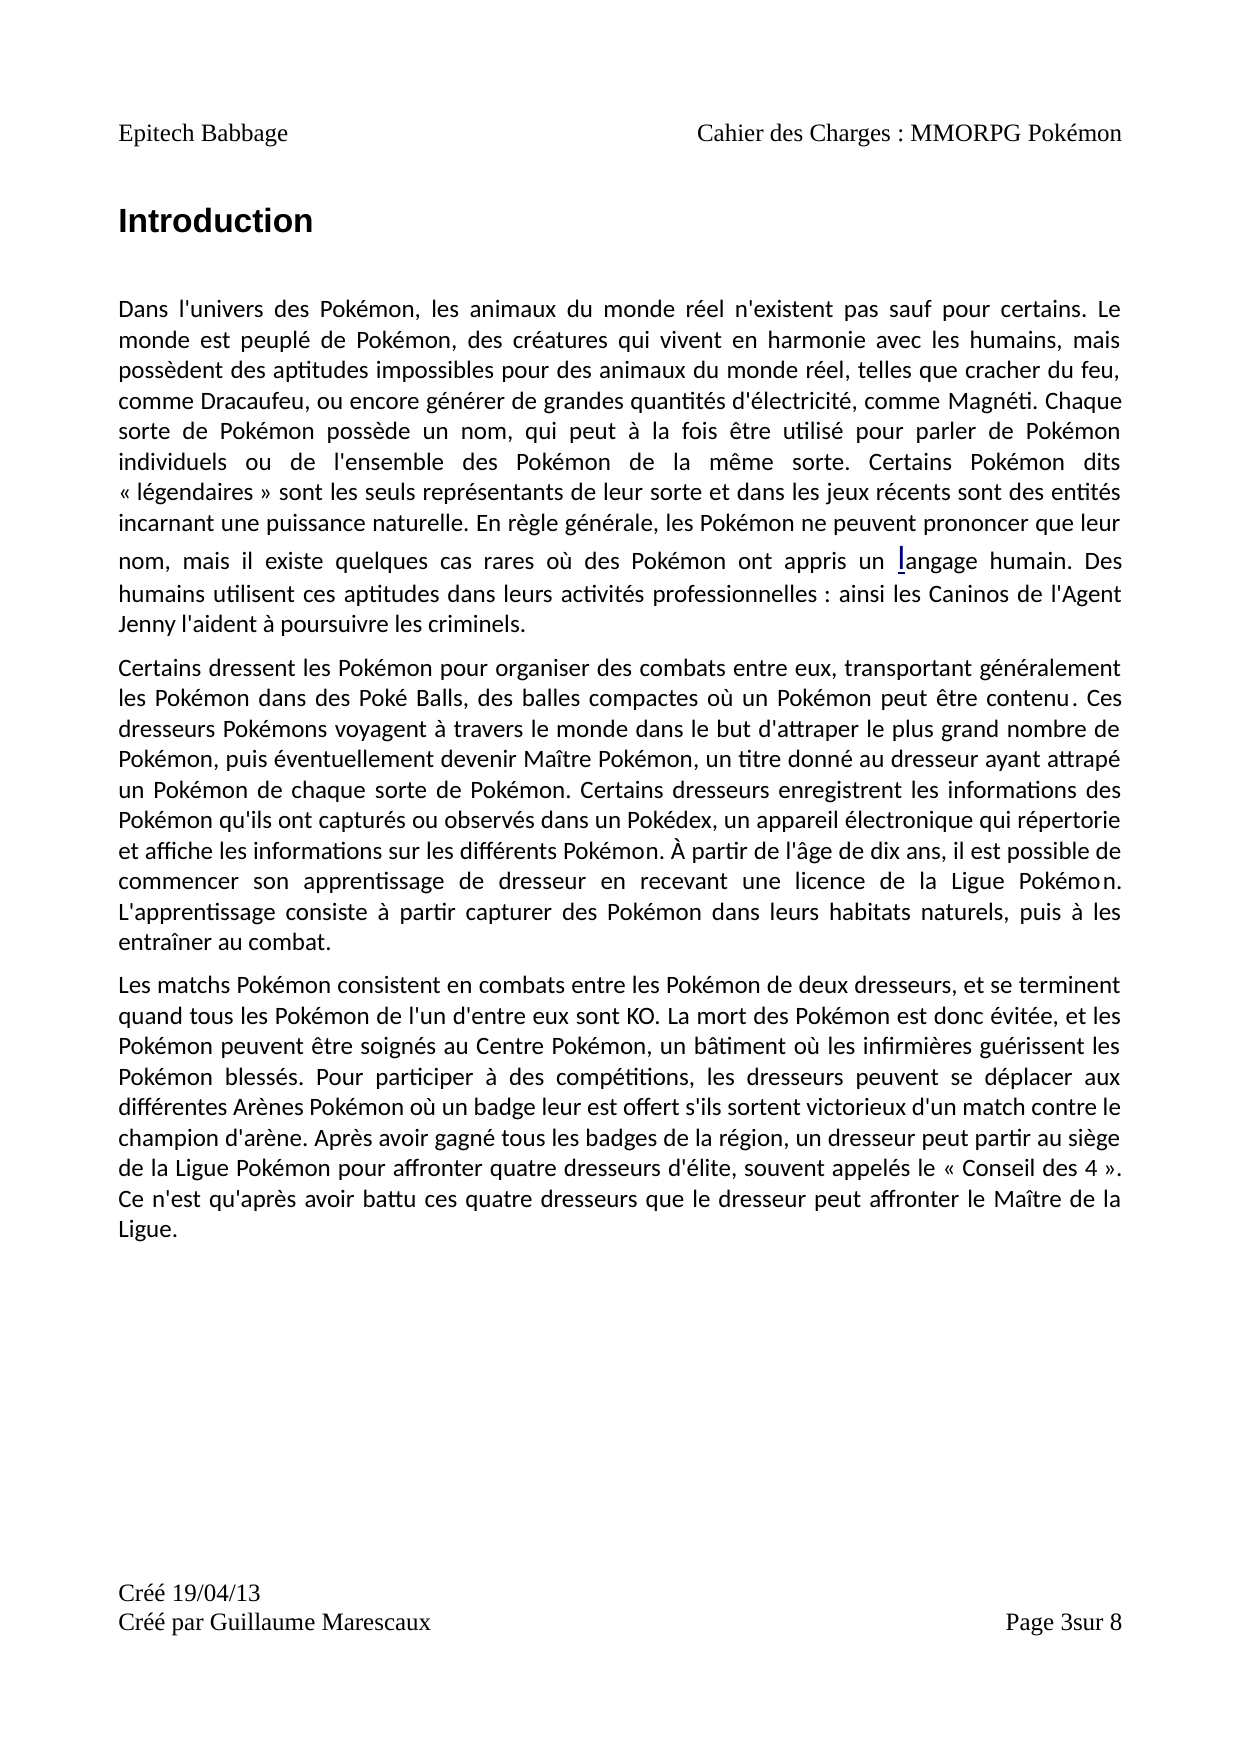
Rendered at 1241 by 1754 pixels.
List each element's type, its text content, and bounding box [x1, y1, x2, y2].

text Certains dressent les Pokémon pour organiser des combats entre eux, transportant généralement les Pokémon dans des Poké Balls, des balles compactes où un Pokémon peut être contenu. Ces dresseurs Pokémons voyagent à travers le monde dans le but d'attraper le plus grand nombre de Pokémon, puis éventuellement devenir Maître Pokémon, un titre donné au dresseur ayant attrapé un Pokémon de chaque sorte de Pokémon. Certains dresseurs enregistrent les informations des Pokémon qu'ils ont capturés ou observés dans un Pokédex, un appareil électronique qui répertorie et affiche les informations sur les différents Pokémon. À partir de l'âge de dix ans, il est possible de commencer son apprentissage de dresseur en recevant une licence de la Ligue Pokémon. L'apprentissage consiste à partir capturer des Pokémon dans leurs habitats naturels, puis à les entraîner au combat. [118, 652, 1122, 957]
subtitle Introduction [118, 201, 1122, 240]
text Les matchs Pokémon consistent en combats entre les Pokémon de deux dresseurs, et se terminent quand tous les Pokémon de l'un d'entre eux sont KO. La mort des Pokémon est donc évitée, et les Pokémon peuvent être soignés au Centre Pokémon, un bâtiment où les infirmières guérissent les Pokémon blessés. Pour participer à des compétitions, les dresseurs peuvent se déplacer aux différentes Arènes Pokémon où un badge leur est offert s'ils sortent victorieux d'un match contre le champion d'arène. Après avoir gagné tous les badges de la région, un dresseur peut partir au siège de la Ligue Pokémon pour affronter quatre dresseurs d'élite, souvent appelés le « Conseil des 4 ». Ce n'est qu'après avoir battu ces quatre dresseurs que le dresseur peut affronter le Maître de la Ligue. [118, 969, 1122, 1244]
text Dans l'univers des Pokémon, les animaux du monde réel n'existent pas sauf pour certains. Le monde est peuplé de Pokémon, des créatures qui vivent en harmonie avec les humains, mais possèdent des aptitudes impossibles pour des animaux du monde réel, telles que cracher du feu, comme Dracaufeu, ou encore générer de grandes quantités d'électricité, comme Magnéti. Chaque sorte de Pokémon possède un nom, qui peut à la fois être utilisé pour parler de Pokémon individuels ou de l'ensemble des Pokémon de la même sorte. Certains Pokémon dits « légendaires » sont les seuls représentants de leur sorte et dans les jeux récents sont des entités incarnant une puissance naturelle. En règle générale, les Pokémon ne peuvent prononcer que leur nom, mais il existe quelques cas rares où des Pokémon ont appris un langage humain. Des humains utilisent ces aptitudes dans leurs activités professionnelles : ainsi les Caninos de l'Agent Jenny l'aident à poursuivre les criminels. [118, 293, 1122, 639]
